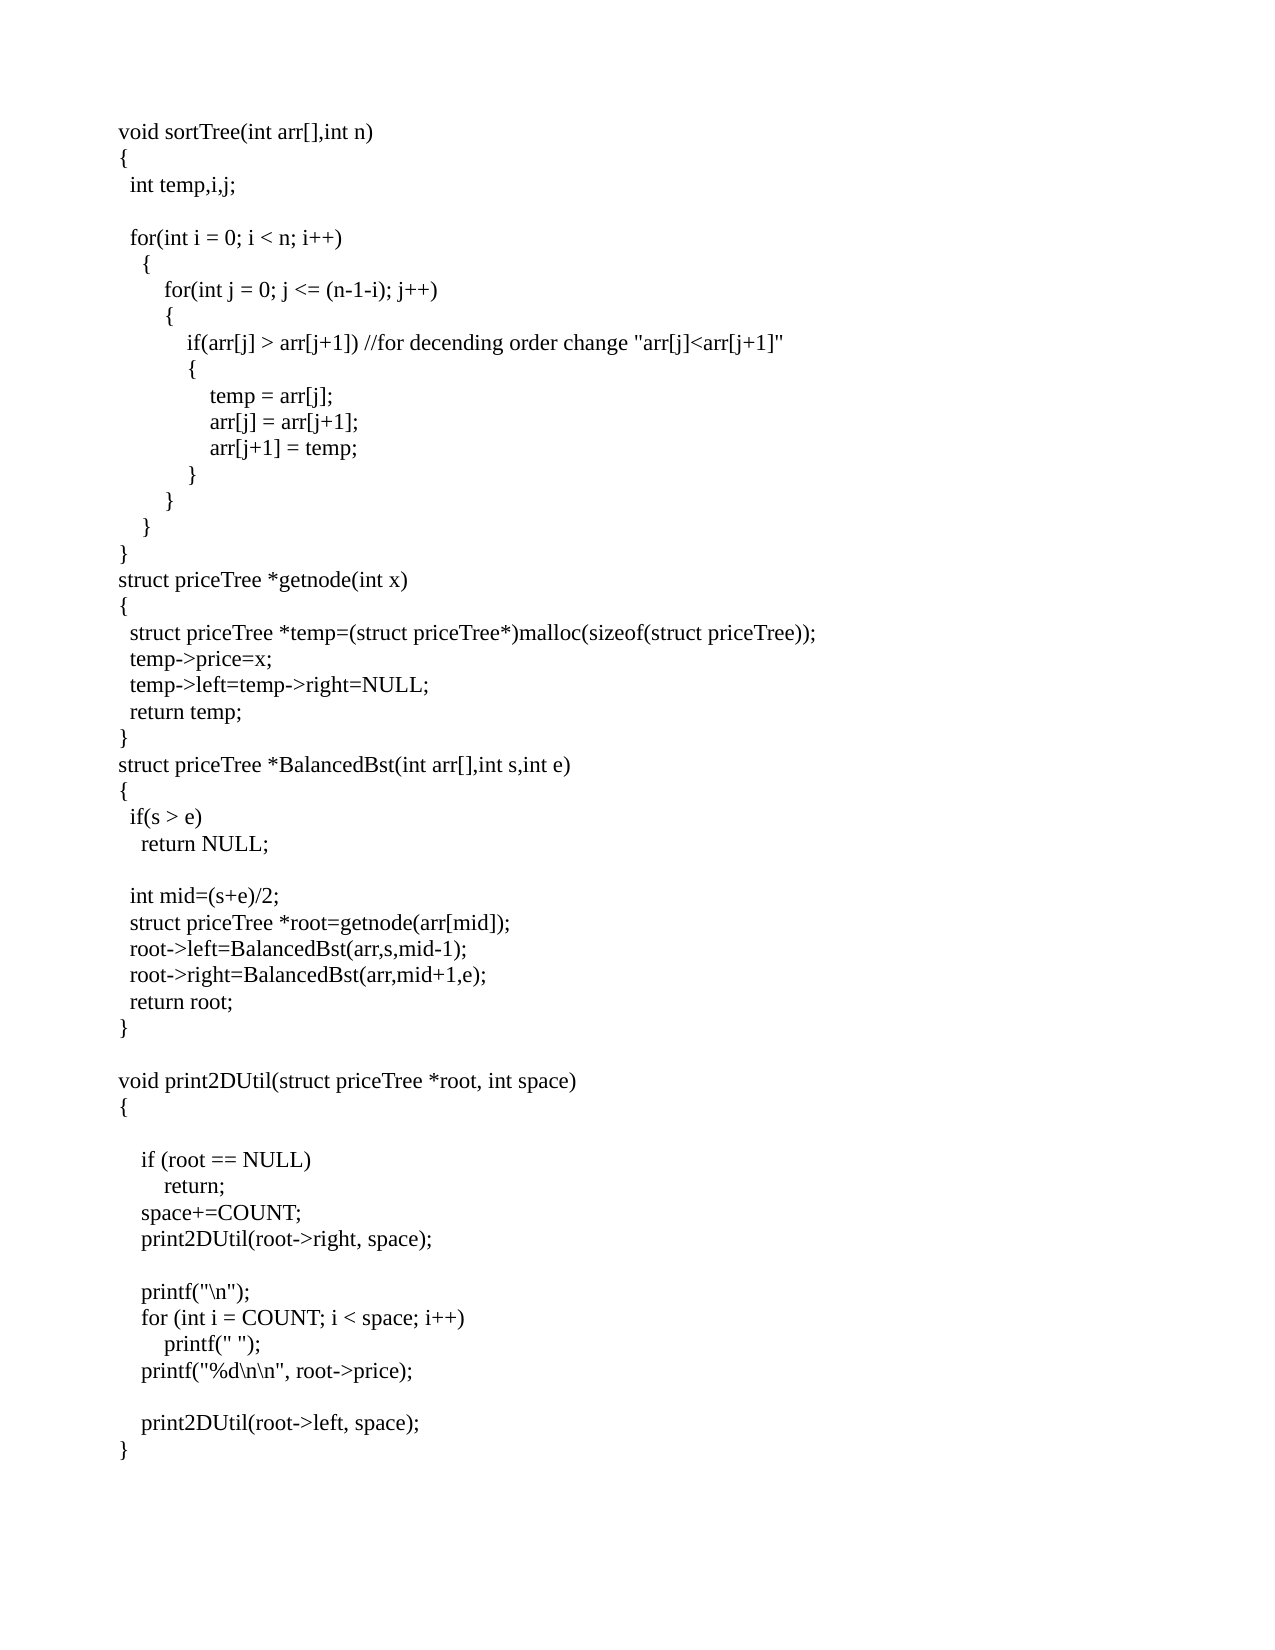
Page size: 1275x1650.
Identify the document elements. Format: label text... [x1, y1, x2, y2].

text temp->price=x; [118, 645, 1157, 672]
text root->right=BalancedBst(arr,mid+1,e); [118, 961, 1157, 988]
text if (root == NULL) [118, 1146, 1157, 1172]
text } [118, 724, 1157, 751]
text struct priceTree *temp=(struct priceTree*)malloc(sizeof(struct priceTree)); [118, 619, 1157, 645]
text { [118, 144, 1157, 171]
text print2DUtil(root->left, space); [118, 1409, 1157, 1436]
text return temp; [118, 698, 1157, 724]
text if(s > e) [118, 803, 1157, 830]
text } [118, 461, 1157, 487]
text temp = arr[j]; [118, 382, 1157, 408]
text printf("\n"); [118, 1278, 1157, 1304]
text void sortTree(int arr[],int n) [118, 118, 1157, 144]
text return root; [118, 988, 1157, 1014]
text return; [118, 1172, 1157, 1199]
text root->left=BalancedBst(arr,s,mid-1); [118, 935, 1157, 961]
text return NULL; [118, 830, 1157, 856]
text if(arr[j] > arr[j+1]) //for decending order change "arr[j]<arr[j+1]" [118, 329, 1157, 355]
text { [118, 1093, 1157, 1119]
text } [118, 1436, 1157, 1462]
text for(int j = 0; j <= (n-1-i); j++) [118, 276, 1157, 303]
text } [118, 513, 1157, 540]
text struct priceTree *getnode(int x) [118, 566, 1157, 592]
text int mid=(s+e)/2; [118, 882, 1157, 909]
text struct priceTree *root=getnode(arr[mid]); [118, 909, 1157, 935]
text print2DUtil(root->right, space); [118, 1225, 1157, 1251]
text { [118, 303, 1157, 329]
text printf("%d\n\n", root->price); [118, 1357, 1157, 1383]
text { [118, 592, 1157, 619]
text arr[j+1] = temp; [118, 434, 1157, 461]
text space+=COUNT; [118, 1199, 1157, 1225]
text } [118, 1014, 1157, 1041]
text { [118, 777, 1157, 803]
text printf(" "); [118, 1330, 1157, 1357]
text for (int i = COUNT; i < space; i++) [118, 1304, 1157, 1330]
text temp->left=temp->right=NULL; [118, 672, 1157, 698]
text for(int i = 0; i < n; i++) [118, 223, 1157, 250]
text { [118, 250, 1157, 276]
text } [118, 487, 1157, 513]
text arr[j] = arr[j+1]; [118, 408, 1157, 434]
text int temp,i,j; [118, 171, 1157, 197]
text void print2DUtil(struct priceTree *root, int space) [118, 1067, 1157, 1093]
text struct priceTree *BalancedBst(int arr[],int s,int e) [118, 751, 1157, 777]
text } [118, 540, 1157, 566]
text { [118, 355, 1157, 382]
